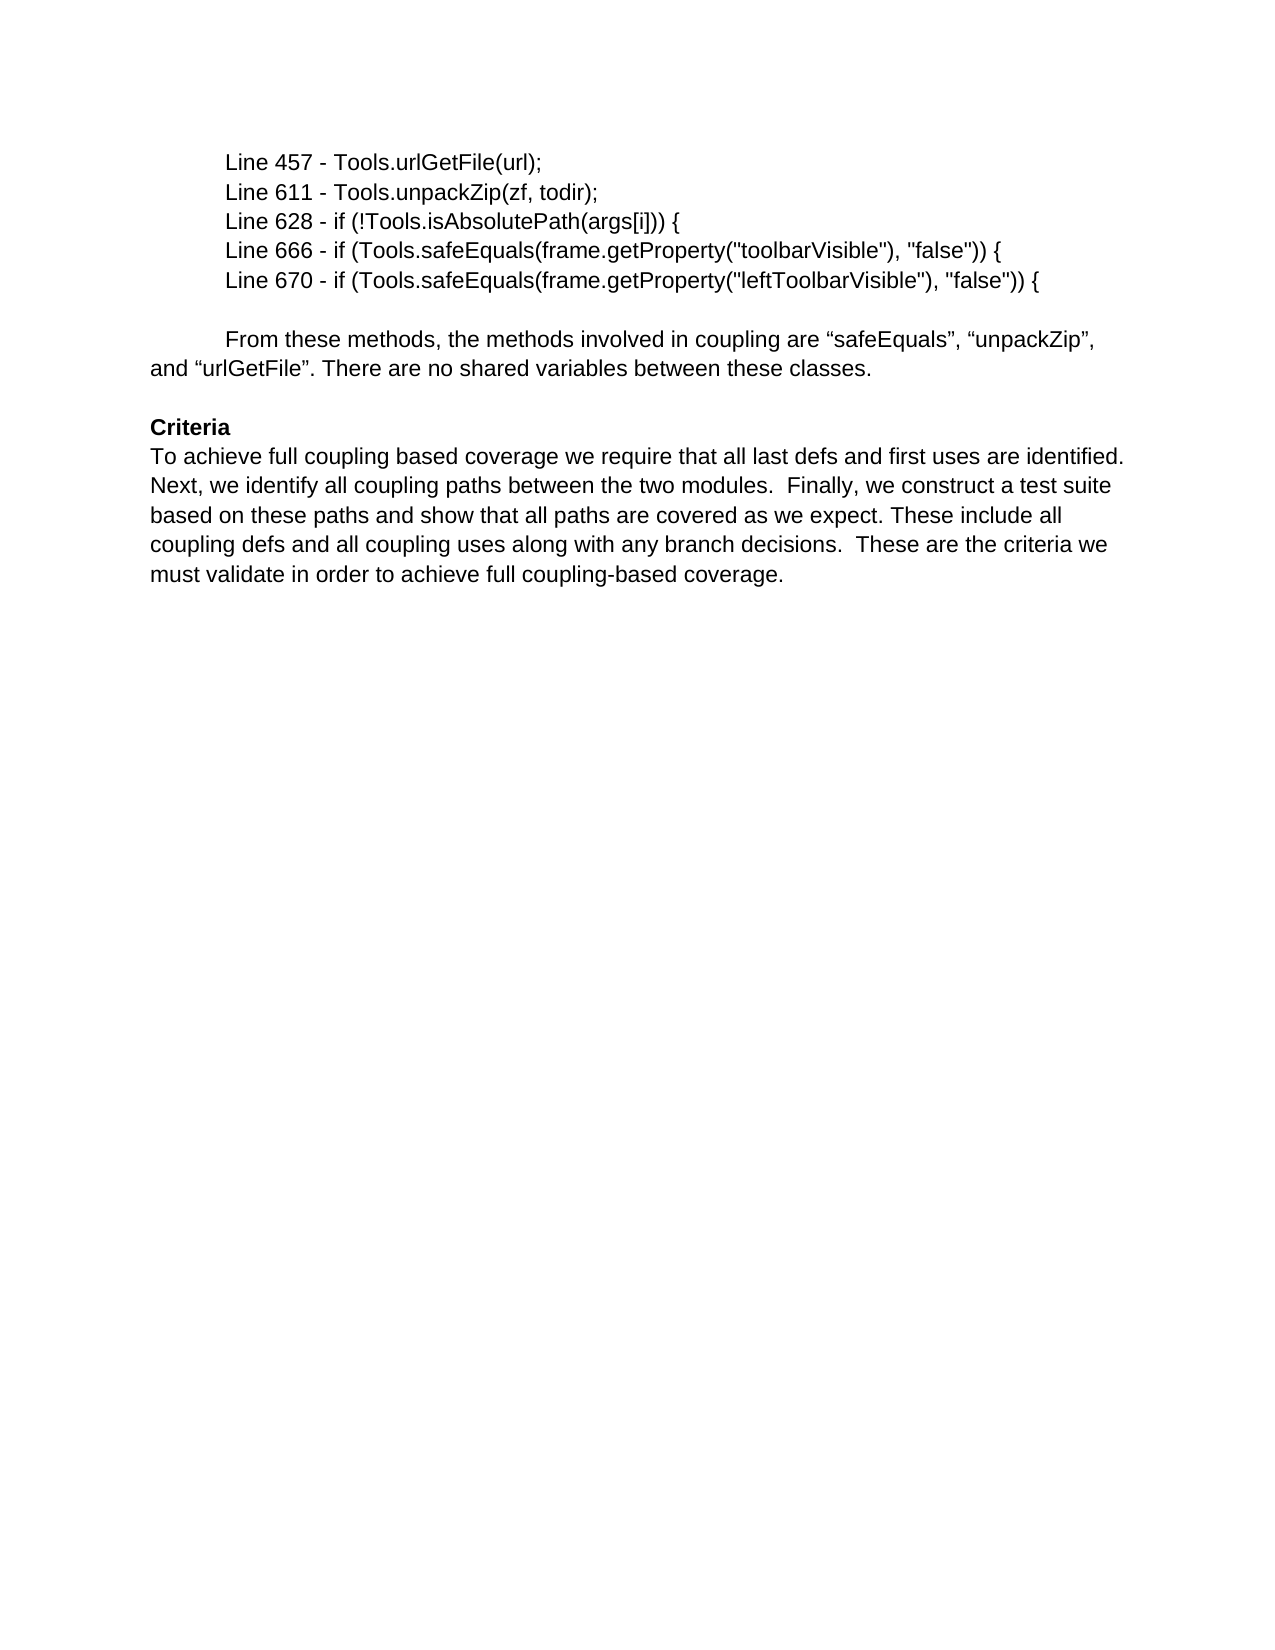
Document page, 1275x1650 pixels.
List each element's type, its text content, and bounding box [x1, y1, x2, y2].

text Line 670 - if (Tools.safeEquals(frame.getProperty("leftToolbarVisible"), "false")) { [150, 267, 1125, 293]
text Line 666 - if (Tools.safeEquals(frame.getProperty("toolbarVisible"), "false")) { [150, 238, 1125, 264]
text Line 628 - if (!Tools.isAbsolutePath(args[i])) { [150, 209, 1125, 234]
text Line 611 - Tools.unpackZip(zf, todir); [150, 179, 1125, 205]
text From these methods, the methods involved in coupling are “safeEquals”, “unpackZip”, and “urlGetFile”. There are no shared variables between these classes. [150, 326, 1125, 381]
text To achieve full coupling based coverage we require that all last defs and first uses are identified. Next, we identify all coupling paths between the two modules. Finally, we construct a test suite based on these paths and show that all paths are covered as we expect. These include all coupling defs and all coupling uses along with any branch decisions. These are the criteria we must validate in order to achieve full coupling-based coverage. [150, 444, 1125, 587]
text Criteria [150, 414, 1125, 440]
text Line 457 - Tools.urlGetFile(url); [150, 150, 1125, 176]
